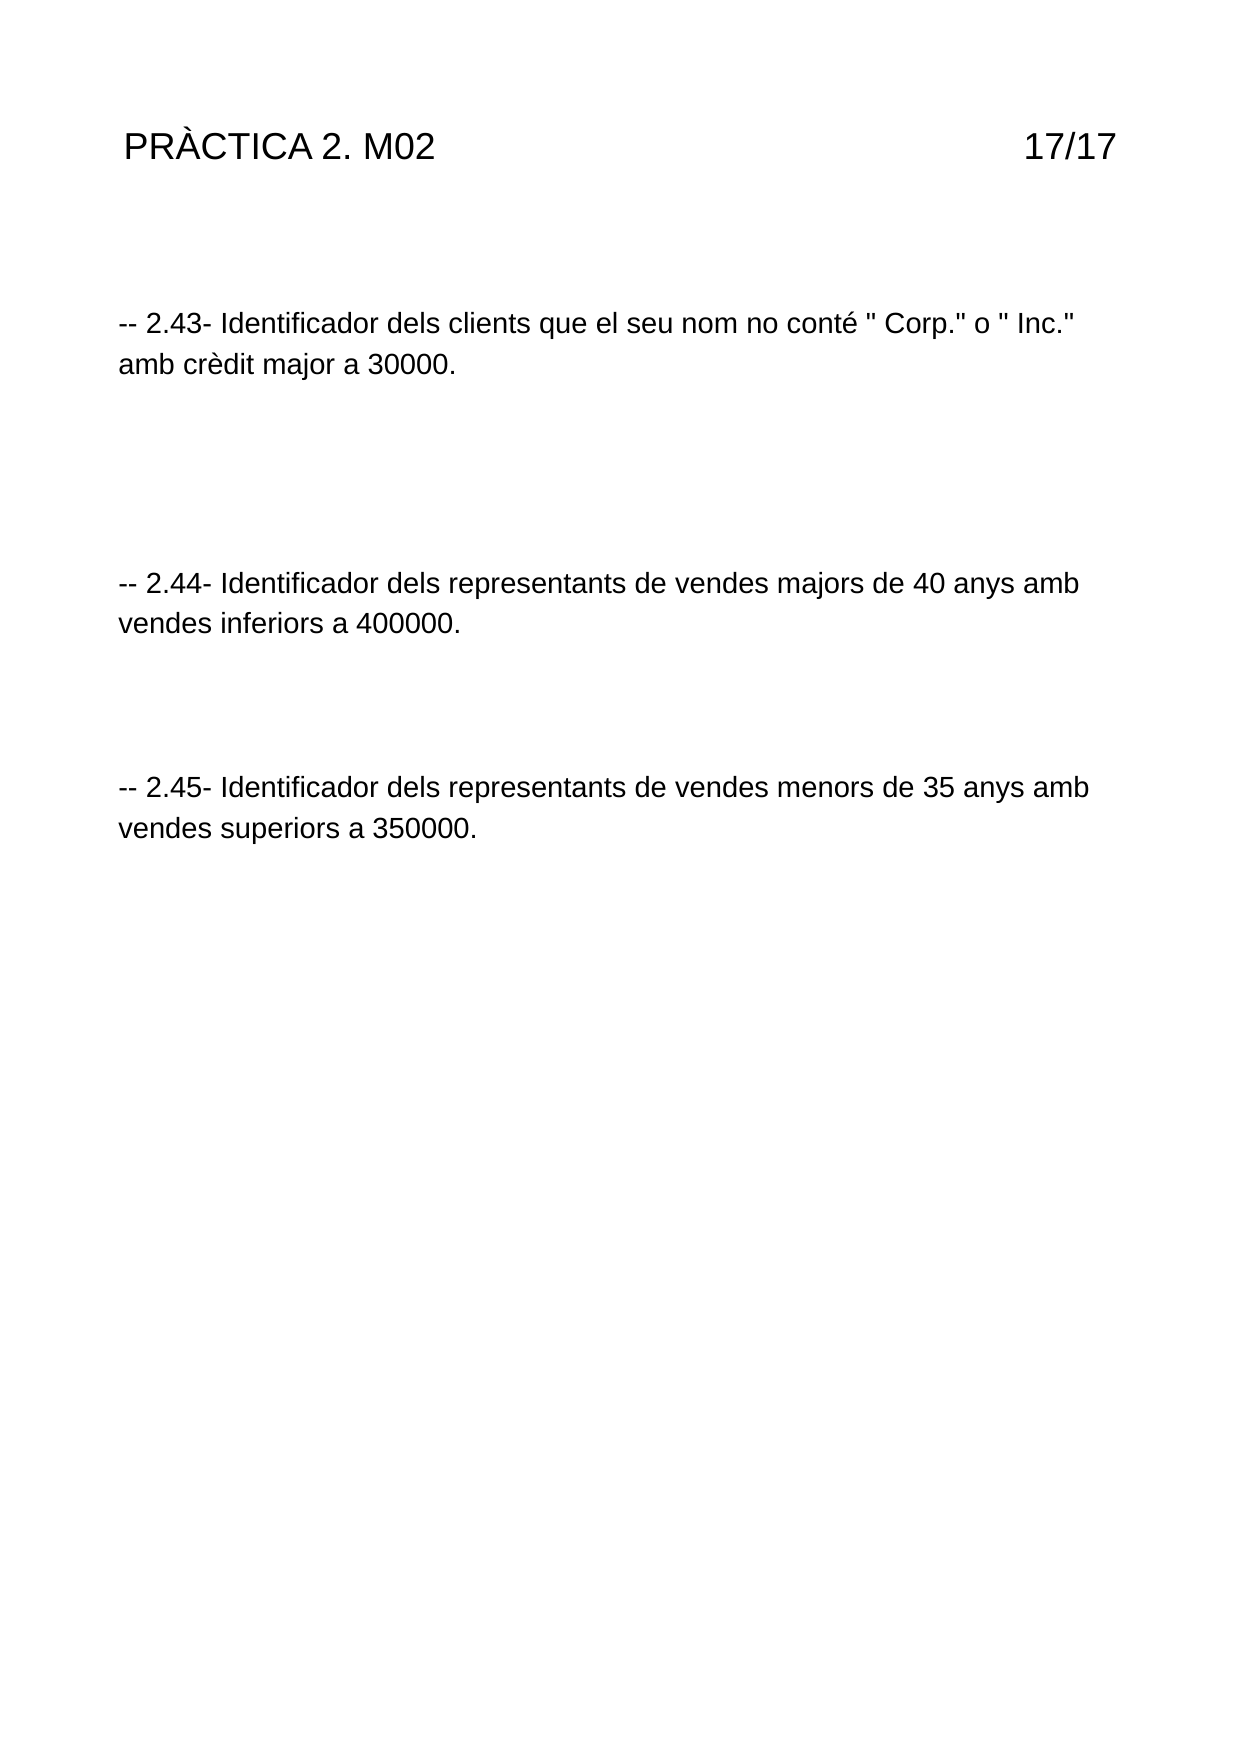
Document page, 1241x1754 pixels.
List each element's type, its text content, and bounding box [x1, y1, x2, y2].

text -- 2.44- Identificador dels representants de vendes majors de 40 anys amb vendes inferiors a 400000. [118, 566, 1122, 640]
text -- 2.43- Identificador dels clients que el seu nom no conté " Corp." o " Inc." amb crèdit major a 30000. [118, 307, 1122, 380]
text -- 2.45- Identificador dels representants de vendes menors de 35 anys amb vendes superiors a 350000. [118, 771, 1122, 844]
